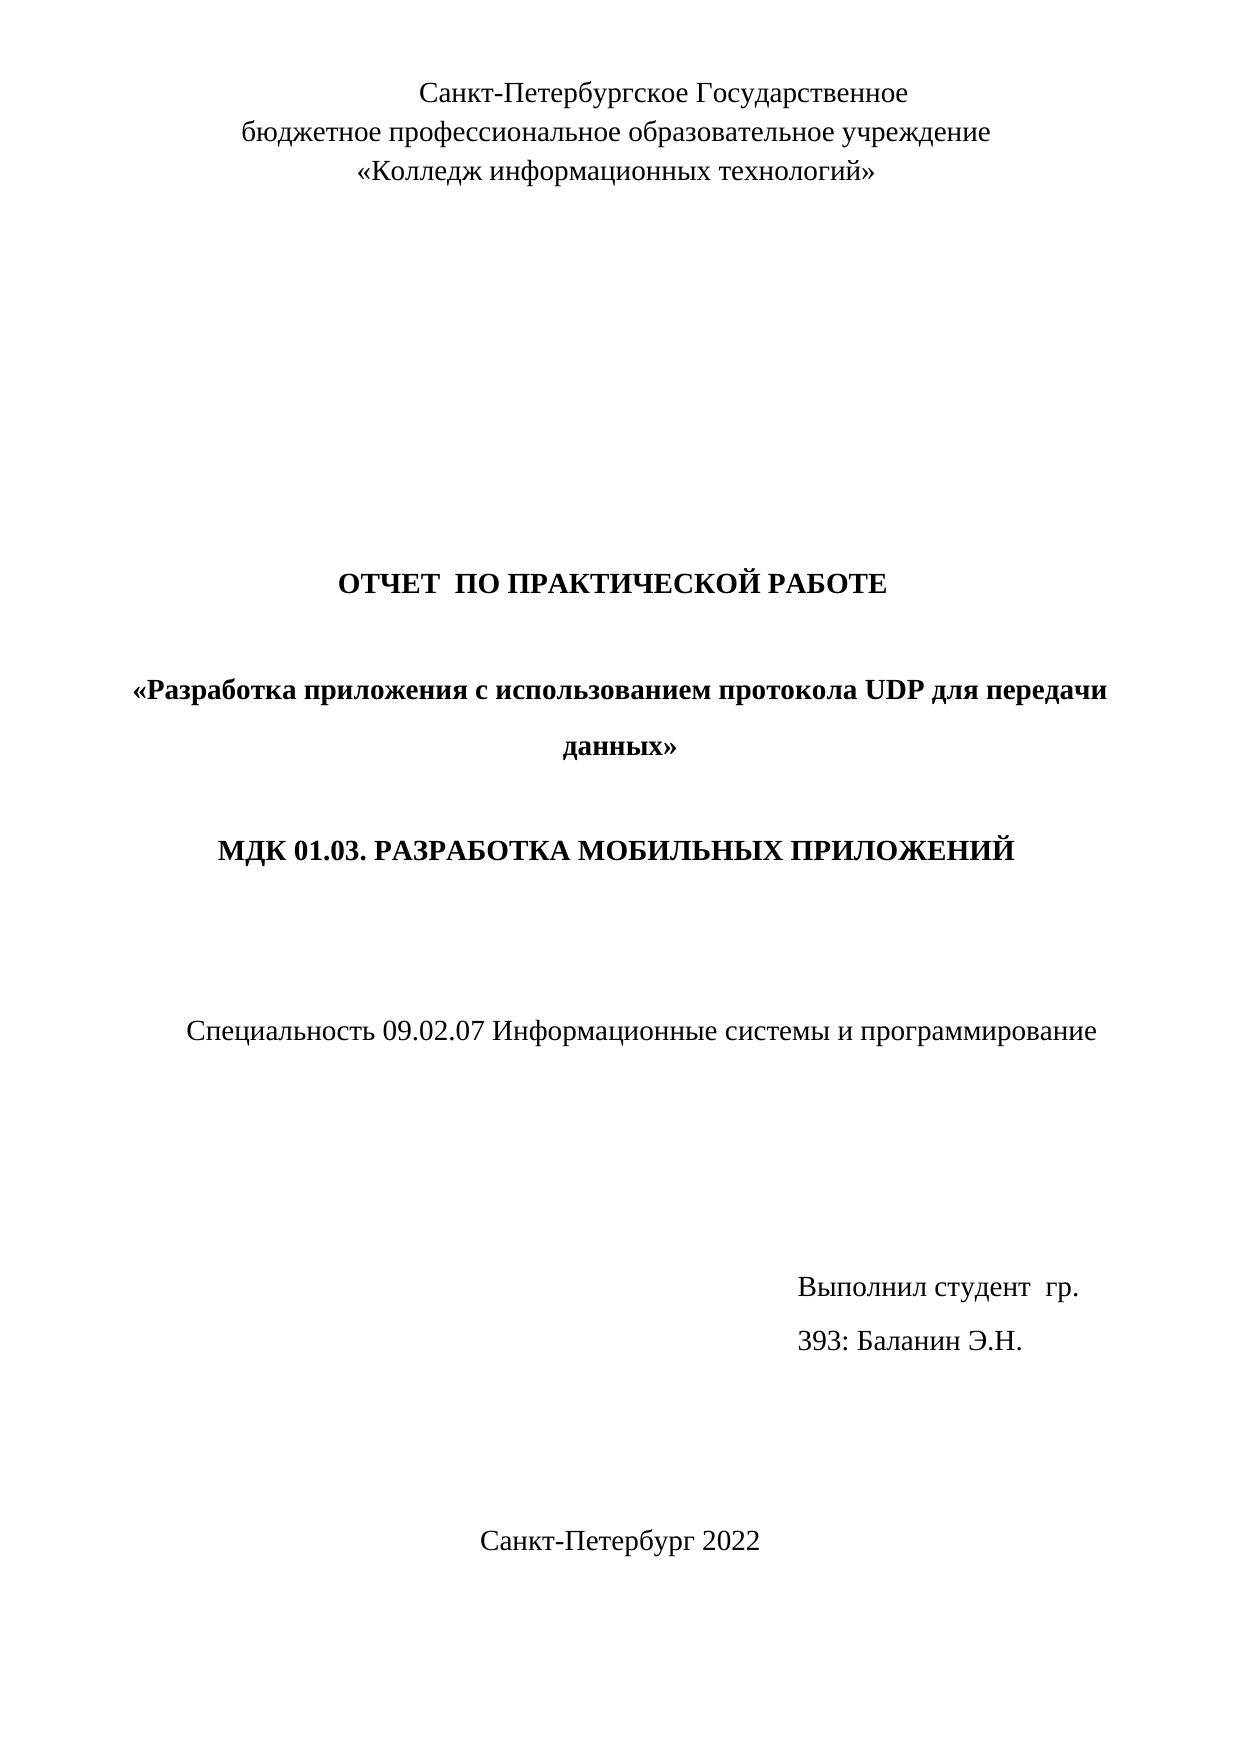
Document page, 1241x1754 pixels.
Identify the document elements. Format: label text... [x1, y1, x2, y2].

text Специальность 09.02.07 Информационные системы и программирование [118, 1013, 1112, 1047]
text Выполнил студент гр. 393: Баланин Э.Н. [797, 1269, 1079, 1357]
text Санкт-Петербургское Государственное [118, 75, 1216, 108]
text Санкт-Петербург 2022 [118, 1523, 1122, 1557]
text «Колледж информационных технологий» [118, 153, 1121, 186]
subtitle ОТЧЕТ ПО ПРАКТИЧЕСКОЙ РАБОТЕ [118, 567, 1122, 600]
text бюджетное профессиональное образовательное учреждение [118, 114, 1121, 147]
subtitle МДК 01.03. РАЗРАБОТКА МОБИЛЬНЫХ ПРИЛОЖЕНИЙ [118, 833, 1122, 867]
text «Разработка приложения с использованием протокола UDP для передачи данных» [132, 672, 1216, 761]
